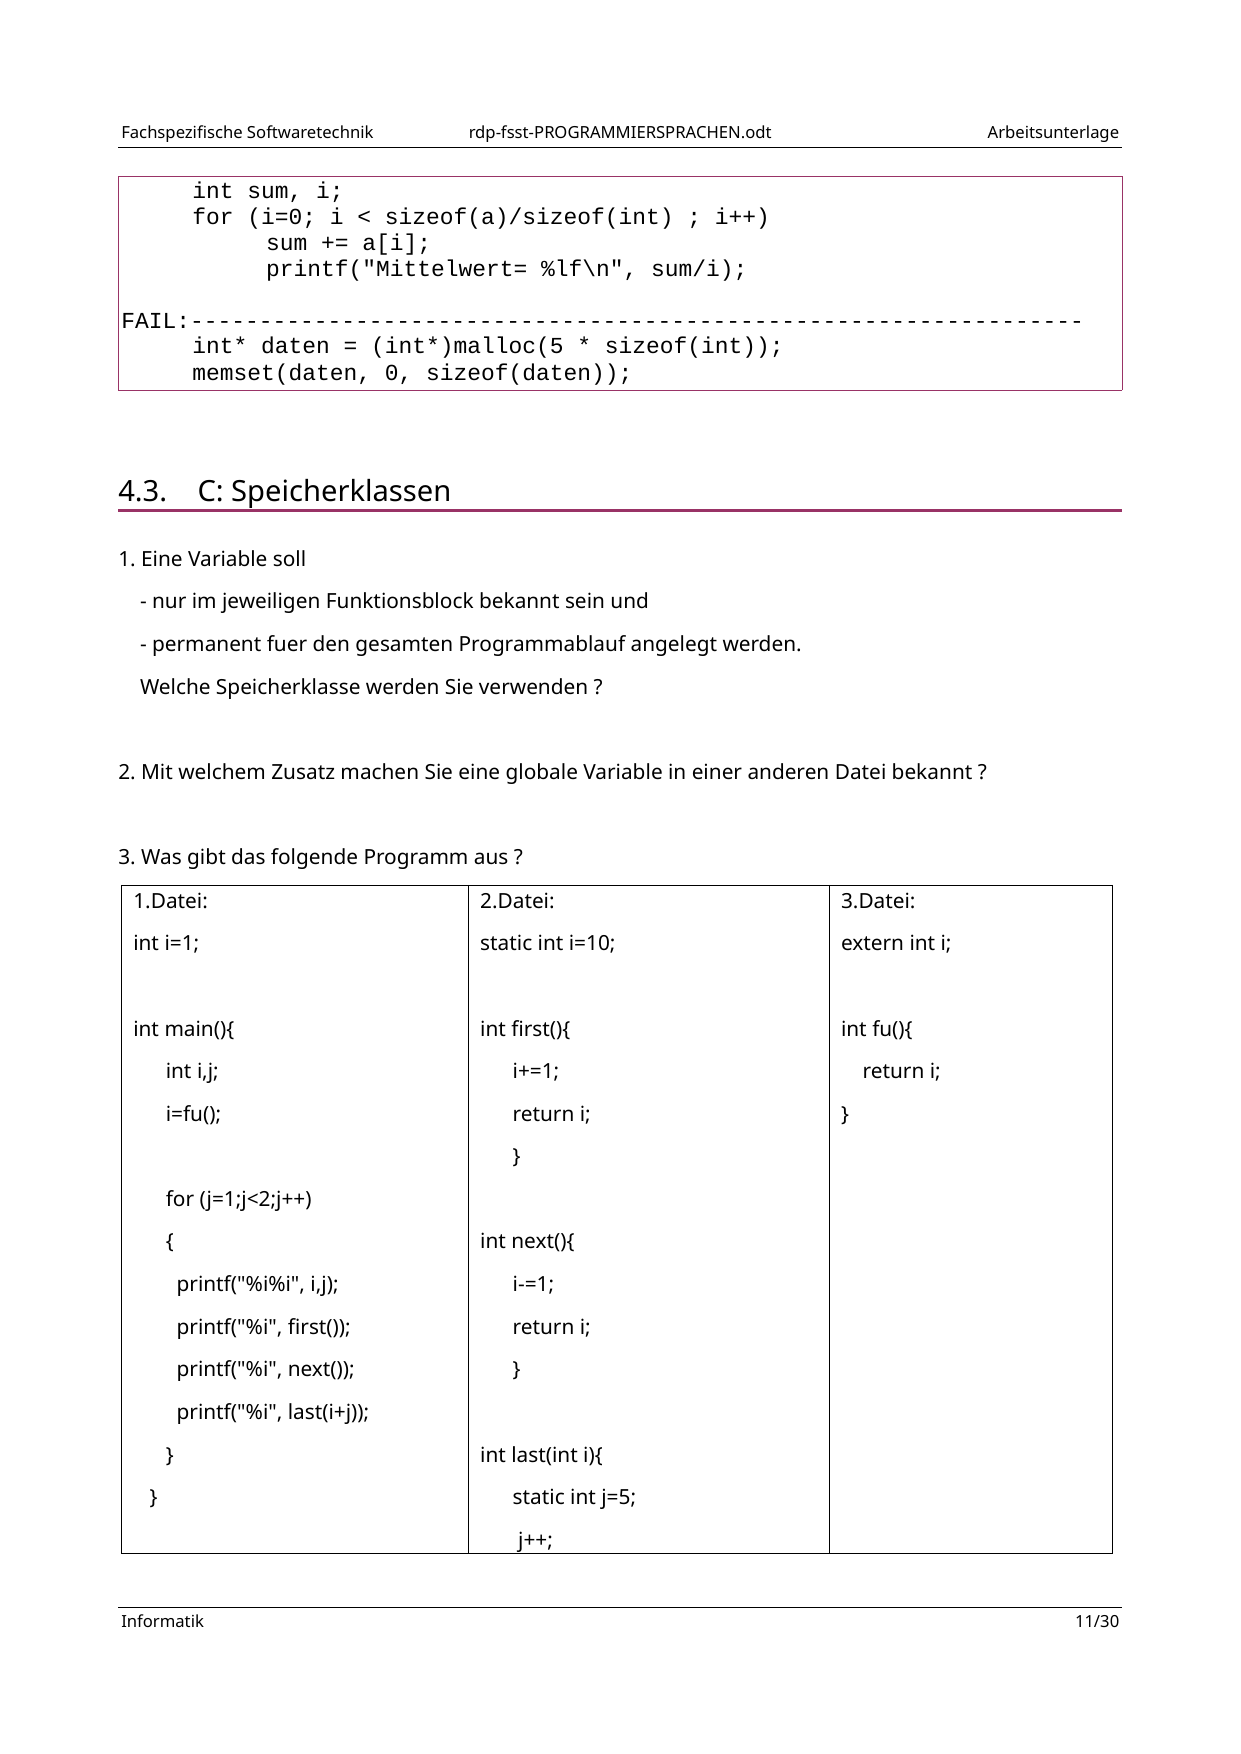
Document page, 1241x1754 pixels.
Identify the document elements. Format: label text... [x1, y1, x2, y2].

table_header 2.Datei: static int i=10; int first(){ i+=1; return i; } int next(){ i-=1; return i; } int last(int i){ static int j=5; j++; [469, 886, 829, 1553]
text int* daten = (int*)malloc(5 * sizeof(int)); [119, 332, 1122, 358]
table_header 3.Datei: extern int i; int fu(){ return i; } [830, 886, 1112, 1553]
subtitle C: Speicherklassen [118, 470, 1122, 509]
table_header 1.Datei: int i=1; int main(){ int i,j; i=fu(); for (j=1;j<2;j++) { printf("%i%i", i,j); printf("%i", first()); printf("%i", next()); printf("%i", last(i+j)); } } [122, 886, 468, 1553]
text FAIL:----------------------------------------------------------------- [119, 306, 1122, 332]
text sum += a[i]; [119, 228, 1122, 254]
text 3. Was gibt das folgende Programm aus ? [118, 842, 1122, 871]
text 1. Eine Variable soll [118, 544, 1122, 572]
text - nur im jeweiligen Funktionsblock bekannt sein und [118, 587, 1122, 615]
text Welche Speicherklasse werden Sie verwenden ? [118, 672, 1122, 700]
text - permanent fuer den gesamten Programmablauf angelegt werden. [118, 629, 1122, 658]
text 2. Mit welchem Zusatz machen Sie eine globale Variable in einer anderen Datei bekannt ? [118, 757, 1122, 785]
text printf("Mittelwert= %lf\n", sum/i); [119, 254, 1122, 280]
text memset(daten, 0, sizeof(daten)); [119, 358, 1122, 390]
text int sum, i; [119, 177, 1122, 202]
text for (i=0; i < sizeof(a)/sizeof(int) ; i++) [119, 202, 1122, 228]
